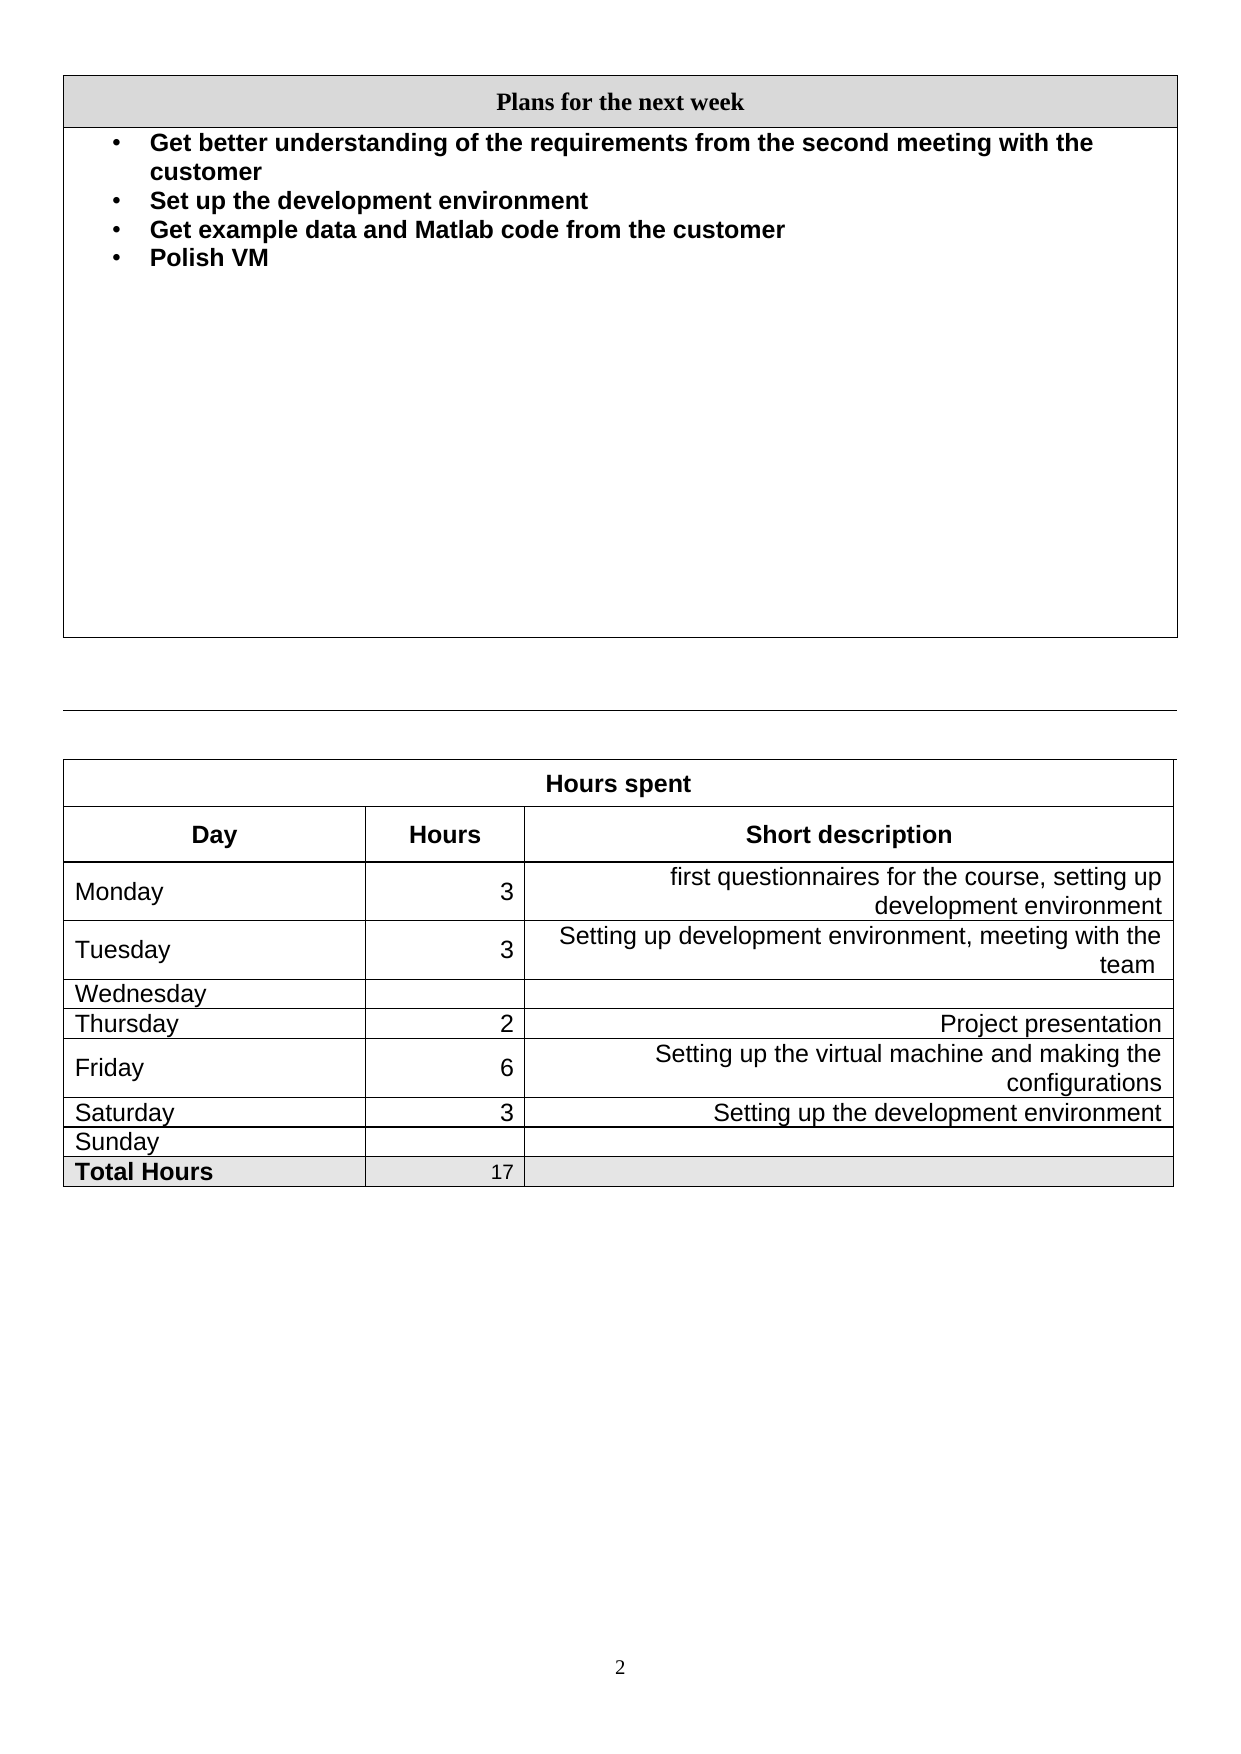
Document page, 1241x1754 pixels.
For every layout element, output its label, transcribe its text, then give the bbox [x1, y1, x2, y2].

table_cell [525, 1157, 1173, 1186]
table_cell [525, 1128, 1173, 1156]
table_cell 2 [366, 1009, 524, 1038]
table_cell first questionnaires for the course, setting up development environment [525, 863, 1173, 920]
table_cell Monday [64, 863, 365, 920]
table_cell Wednesday [64, 980, 365, 1008]
table_cell Hours [366, 807, 524, 861]
table_cell Tuesday [64, 921, 365, 978]
table_cell 3 [366, 1098, 524, 1126]
table_cell [366, 1128, 524, 1156]
table_cell Total Hours [64, 1157, 365, 1186]
table_cell Thursday [64, 1009, 365, 1038]
table_cell [366, 980, 524, 1008]
table_cell 6 [366, 1039, 524, 1097]
table_cell [525, 980, 1173, 1008]
table_cell 3 [366, 921, 524, 978]
table_cell Get better understanding of the requirements from the second meeting with the customer Set up the development environment Get example data and Matlab code from the customer Polish VM [64, 128, 1177, 637]
table_cell Project presentation [525, 1009, 1173, 1038]
table_cell 17 [366, 1157, 524, 1186]
table_header Plans for the next week [64, 76, 1177, 127]
table_cell Setting up development environment, meeting with the team [525, 921, 1173, 978]
table_header [63, 711, 1177, 759]
table_cell Setting up the virtual machine and making the configurations [525, 1039, 1173, 1097]
table_cell Hours spent [64, 760, 1173, 806]
table_cell 3 [366, 863, 524, 920]
table_cell Short description [525, 807, 1173, 861]
table_cell Sunday [64, 1128, 365, 1156]
table_cell Saturday [64, 1098, 365, 1126]
table_cell Setting up the development environment [525, 1098, 1173, 1126]
table_cell Day [64, 807, 365, 861]
table_cell Friday [64, 1039, 365, 1097]
